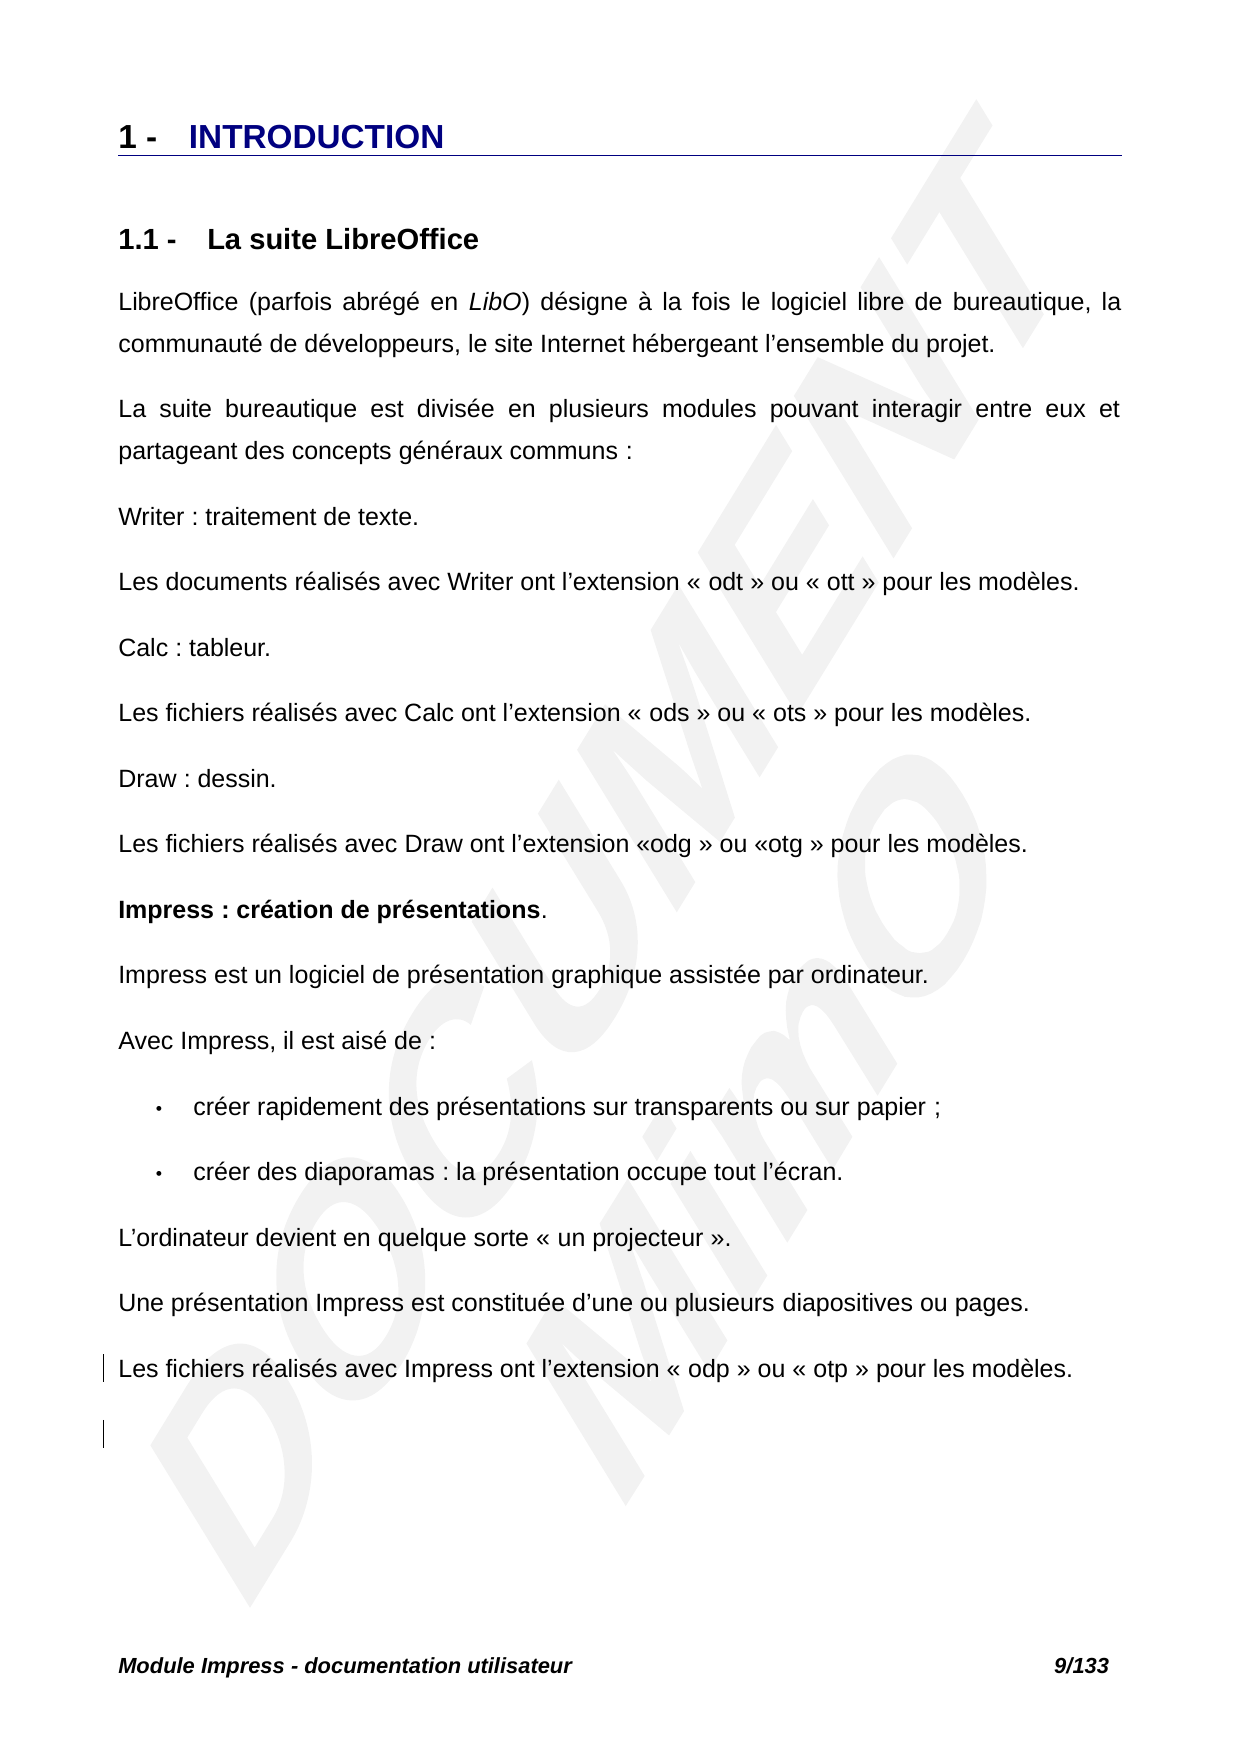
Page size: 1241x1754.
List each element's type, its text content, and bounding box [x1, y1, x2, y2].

subtitle La suite LibreOffice [118, 223, 1122, 256]
text Draw : dessin. [118, 765, 1122, 793]
text Avec Impress, il est aisé de : [118, 1027, 1122, 1055]
text Une présentation Impress est constituée d’une ou plusieurs diapositives ou pages. [118, 1289, 1122, 1317]
text Les fichiers réalisés avec Impress ont l’extension « odp » ou « otp » pour les modèles. [118, 1354, 1122, 1448]
text Calc : tableur. [118, 634, 1122, 662]
text Writer : traitement de texte. [118, 503, 1122, 531]
text Impress : création de présentations. [118, 896, 1122, 924]
text Les fichiers réalisés avec Calc ont l’extension « ods » ou « ots » pour les modèles. [118, 699, 1122, 727]
text Impress est un logiciel de présentation graphique assistée par ordinateur. [118, 961, 1122, 989]
text La suite bureautique est divisée en plusieurs modules pouvant interagir entre eux et partageant des concepts généraux communs : [118, 395, 1122, 465]
text LibreOffice (parfois abrégé en LibO) désigne à la fois le logiciel libre de bureautique, la communauté de développeurs, le site Internet hébergeant l’ensemble du projet. [118, 288, 1122, 358]
text L’ordinateur devient en quelque sorte « un projecteur ». [118, 1223, 1122, 1251]
text Les fichiers réalisés avec Draw ont l’extension «odg » ou «otg » pour les modèles. [118, 830, 1122, 858]
subtitle Introduction [118, 118, 1122, 155]
list créer des diaporamas : la présentation occupe tout l’écran. [156, 1158, 1122, 1186]
list créer rapidement des présentations sur transparents ou sur papier ; [156, 1092, 1122, 1120]
text Les documents réalisés avec Writer ont l’extension « odt » ou « ott » pour les modèles. [118, 568, 1122, 596]
